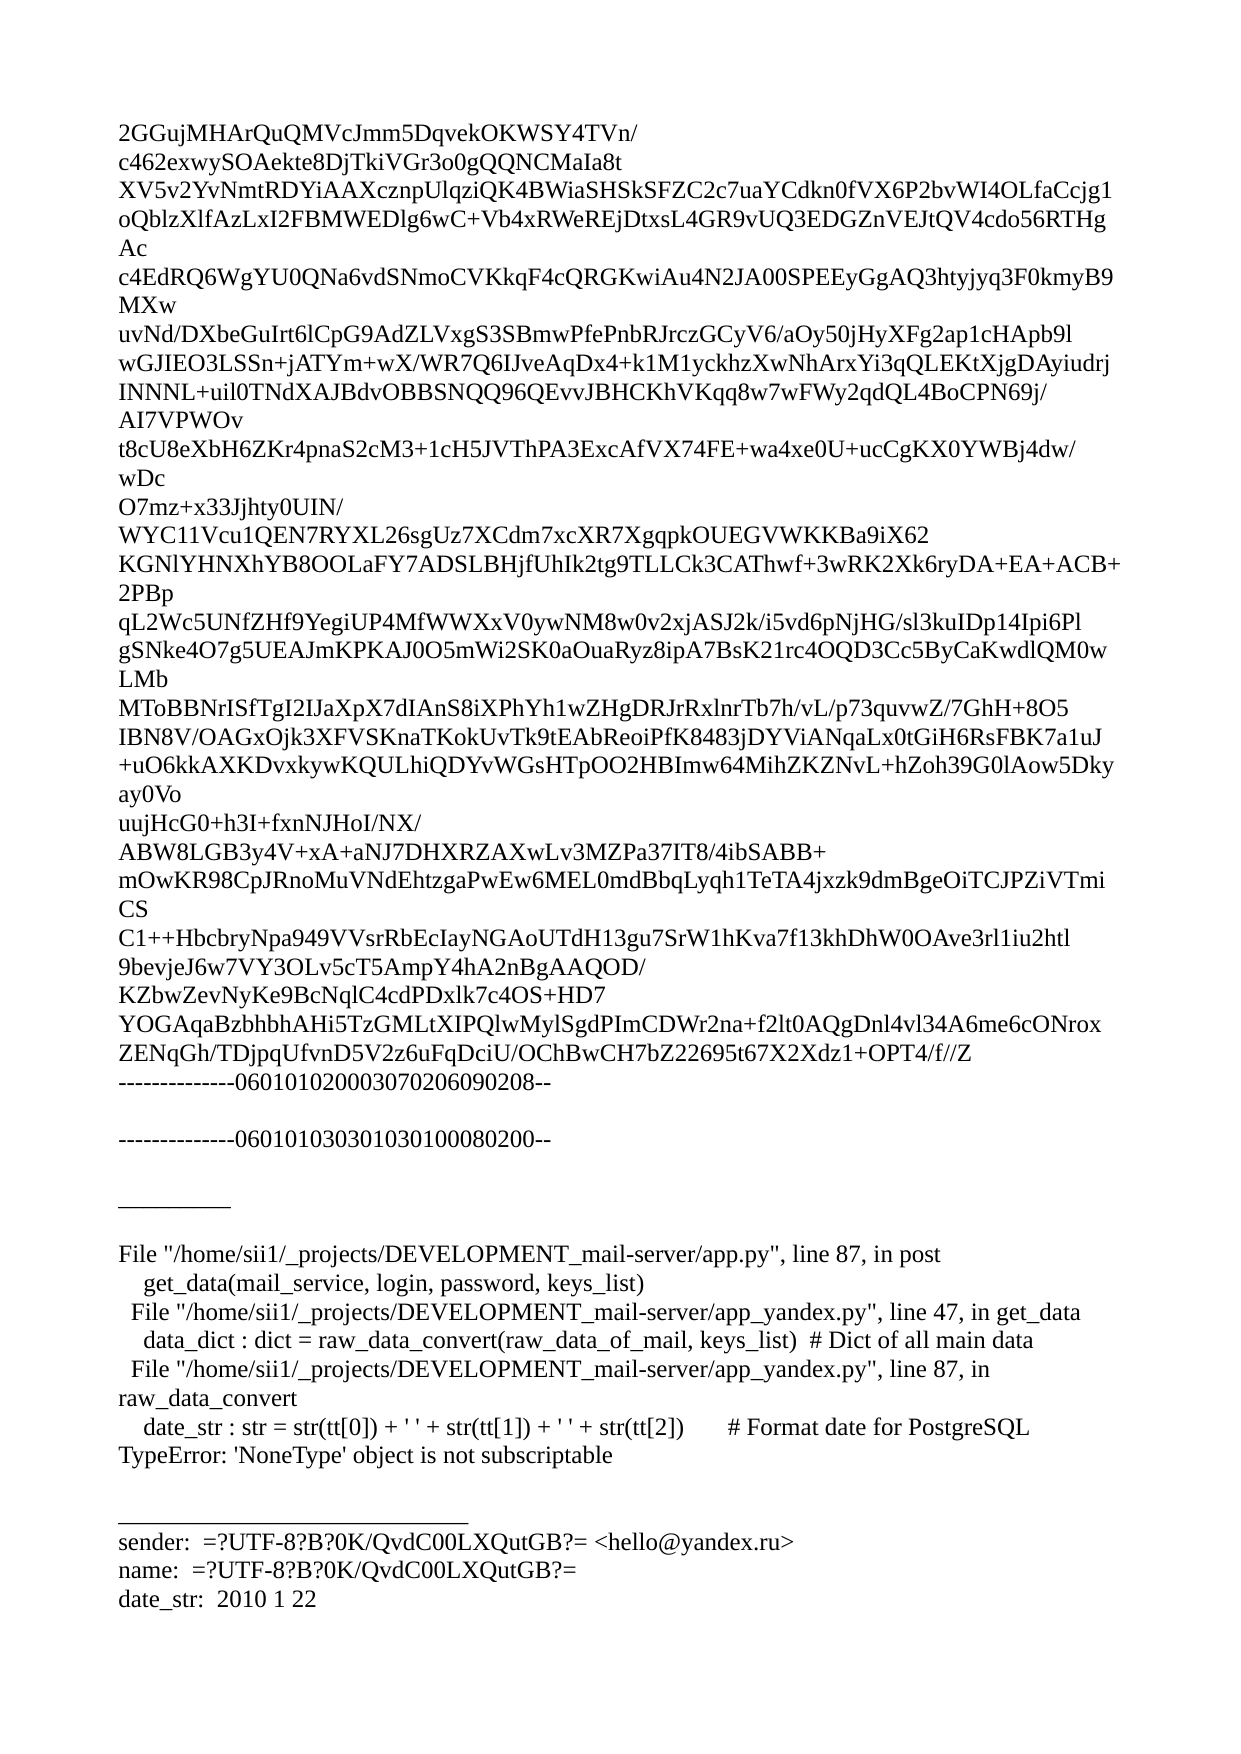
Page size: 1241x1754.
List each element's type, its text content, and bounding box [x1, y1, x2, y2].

text t8cU8eXbH6ZKr4pnaS2cM3+1cH5JVThPA3ExcAfVX74FE+wa4xe0U+ucCgKX0YWBj4dw/wDc [118, 434, 1122, 492]
text mOwKR98CpJRnoMuVNdEhtzgaPwEw6MEL0mdBbqLyqh1TeTA4jxzk9dmBgeOiTCJPZiVTmiCS [118, 866, 1122, 923]
text sender: =?UTF-8?B?0K/QvdC00LXQutGB?= <hello@yandex.ru> [118, 1527, 1122, 1556]
text qL2Wc5UNfZHf9YegiUP4MfWWXxV0ywNM8w0v2xjASJ2k/i5vd6pNjHG/sl3kuIDp14Ipi6Pl [118, 607, 1122, 636]
text +uO6kkAXKDvxkywKQULhiQDYvWGsHTpOO2HBImw64MihZKZNvL+hZoh39G0lAow5Dkyay0Vo [118, 751, 1122, 808]
text get_data(mail_service, login, password, keys_list) [118, 1268, 1122, 1297]
text YOGAqaBzbhbhAHi5TzGMLtXIPQlwMylSgdPImCDWr2na+f2lt0AQgDnl4vl34A6me6cONrox [118, 1009, 1122, 1038]
text O7mz+x33Jjhty0UIN/WYC11Vcu1QEN7RYXL26sgUz7XCdm7xcXR7XgqpkOUEGVWKKBa9iX62 [118, 492, 1122, 549]
text c4EdRQ6WgYU0QNa6vdSNmoCVKkqF4cQRGKwiAu4N2JA00SPEEyGgAQ3htyjyq3F0kmyB9MXw [118, 262, 1122, 319]
text 9bevjeJ6w7VY3OLv5cT5AmpY4hA2nBgAAQOD/KZbwZevNyKe9BcNqlC4cdPDxlk7c4OS+HD7 [118, 952, 1122, 1009]
text oQblzXlfAzLxI2FBMWEDlg6wC+Vb4xRWeREjDtxsL4GR9vUQ3EDGZnVEJtQV4cdo56RTHgAc [118, 204, 1122, 262]
text data_dict : dict = raw_data_convert(raw_data_of_mail, keys_list) # Dict of all main data [118, 1326, 1122, 1354]
text --------------060101030301030100080200-- [118, 1124, 1122, 1153]
text File "/home/sii1/_projects/DEVELOPMENT_mail-server/app_yandex.py", line 87, in raw_data_convert [118, 1354, 1122, 1412]
text --------------060101020003070206090208-- [118, 1067, 1122, 1096]
text File "/home/sii1/_projects/DEVELOPMENT_mail-server/app_yandex.py", line 47, in get_data [118, 1297, 1122, 1326]
text date_str : str = str(tt[0]) + ' ' + str(tt[1]) + ' ' + str(tt[2]) # Format date for PostgreSQL [118, 1412, 1122, 1441]
text ____________________________ [118, 1498, 1122, 1527]
text File "/home/sii1/_projects/DEVELOPMENT_mail-server/app.py", line 87, in post [118, 1239, 1122, 1268]
text gSNke4O7g5UEAJmKPKAJ0O5mWi2SK0aOuaRyz8ipA7BsK21rc4OQD3Cc5ByCaKwdlQM0wLMb [118, 636, 1122, 693]
text TypeError: 'NoneType' object is not subscriptable [118, 1441, 1122, 1469]
text MToBBNrISfTgI2IJaXpX7dIAnS8iXPhYh1wZHgDRJrRxlnrTb7h/vL/p73quvwZ/7GhH+8O5 [118, 693, 1122, 722]
text KGNlYHNXhYB8OOLaFY7ADSLBHjfUhIk2tg9TLLCk3CAThwf+3wRK2Xk6ryDA+EA+ACB+2PBp [118, 549, 1122, 607]
text _________ [118, 1182, 1122, 1211]
text wGJIEO3LSSn+jATYm+wX/WR7Q6IJveAqDx4+k1M1yckhzXwNhArxYi3qQLEKtXjgDAyiudrj [118, 348, 1122, 377]
text uvNd/DXbeGuIrt6lCpG9AdZLVxgS3SBmwPfePnbRJrczGCyV6/aOy50jHyXFg2ap1cHApb9l [118, 319, 1122, 348]
text uujHcG0+h3I+fxnNJHoI/NX/ABW8LGB3y4V+xA+aNJ7DHXRZAXwLv3MZPa37IT8/4ibSABB+ [118, 808, 1122, 866]
text XV5v2YvNmtRDYiAAXcznpUlqziQK4BWiaSHSkSFZC2c7uaYCdkn0fVX6P2bvWI4OLfaCcjg1 [118, 176, 1122, 204]
text INNNL+uil0TNdXAJBdvOBBSNQQ96QEvvJBHCKhVKqq8w7wFWy2qdQL4BoCPN69j/AI7VPWOv [118, 377, 1122, 434]
text C1++HbcbryNpa949VVsrRbEcIayNGAoUTdH13gu7SrW1hKva7f13khDhW0OAve3rl1iu2htl [118, 923, 1122, 952]
text 2GGujMHArQuQMVcJmm5DqvekOKWSY4TVn/c462exwySOAekte8DjTkiVGr3o0gQQNCMaIa8t [118, 118, 1122, 176]
text date_str: 2010 1 22 [118, 1584, 1122, 1613]
text name: =?UTF-8?B?0K/QvdC00LXQutGB?= [118, 1556, 1122, 1584]
text IBN8V/OAGxOjk3XFVSKnaTKokUvTk9tEAbReoiPfK8483jDYViANqaLx0tGiH6RsFBK7a1uJ [118, 722, 1122, 751]
text ZENqGh/TDjpqUfvnD5V2z6uFqDciU/OChBwCH7bZ22695t67X2Xdz1+OPT4/f//Z [118, 1038, 1122, 1067]
